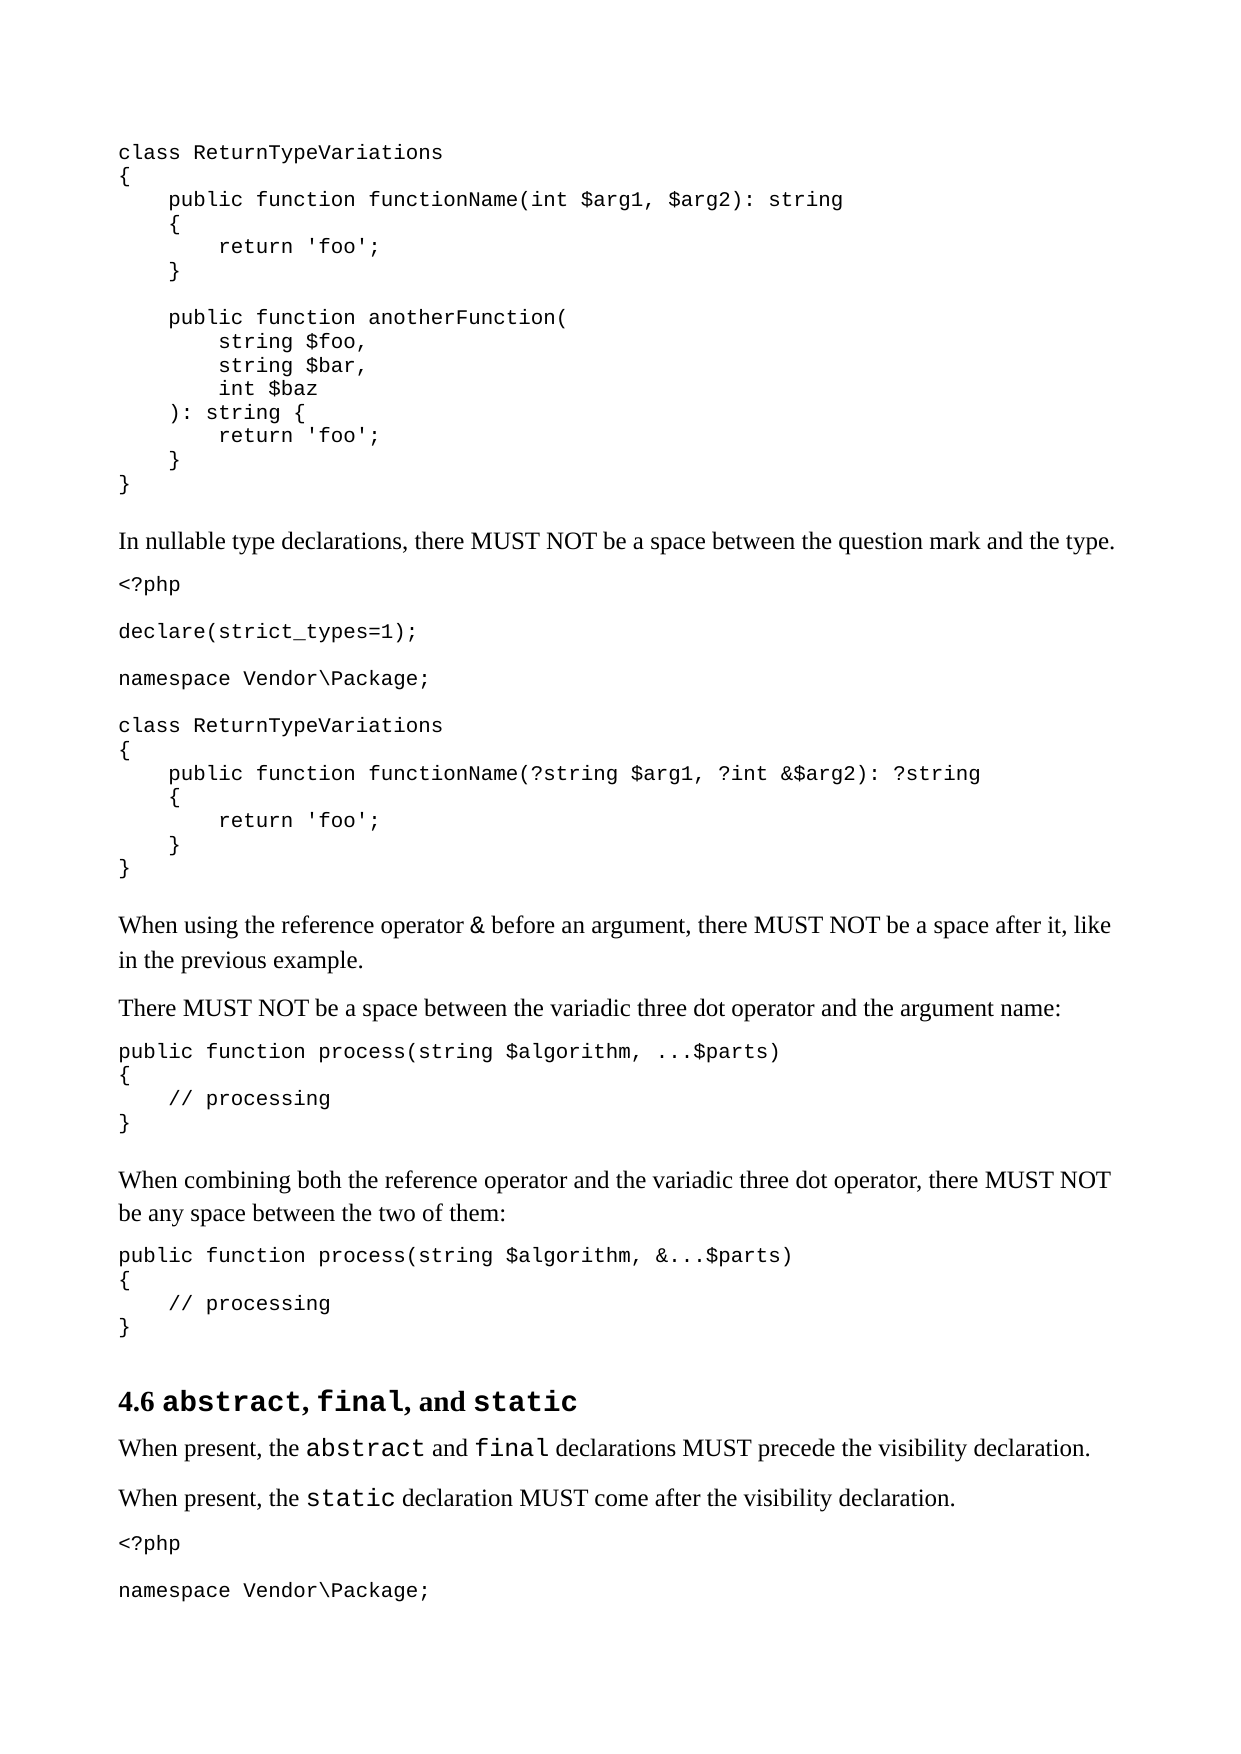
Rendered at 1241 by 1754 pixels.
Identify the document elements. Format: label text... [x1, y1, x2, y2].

text { [118, 786, 1122, 810]
text public function anotherFunction( [118, 307, 1122, 331]
text class ReturnTypeVariations [118, 142, 1122, 165]
text { [118, 213, 1122, 236]
text // processing [118, 1088, 1122, 1112]
text There MUST NOT be a space between the variadic three dot operator and the argument name: [118, 993, 1122, 1022]
text When present, the static declaration MUST come after the visibility declaration. [118, 1483, 1122, 1513]
text string $foo, [118, 331, 1122, 354]
text When present, the abstract and final declarations MUST precede the visibility declaration. [118, 1433, 1122, 1463]
text { [118, 1269, 1122, 1293]
text ): string { [118, 402, 1122, 426]
text When combining both the reference operator and the variadic three dot operator, there MUST NOT be any space between the two of them: [118, 1165, 1122, 1227]
text string $bar, [118, 354, 1122, 378]
text declare(strict_types=1); [118, 621, 1122, 644]
text public function process(string $algorithm, ...$parts) [118, 1041, 1122, 1064]
subtitle 4.6 abstract, final, and static [118, 1384, 1122, 1420]
text When using the reference operator & before an argument, there MUST NOT be a space after it, like in the previous example. [118, 910, 1122, 974]
text public function process(string $algorithm, &...$parts) [118, 1245, 1122, 1269]
text return 'foo'; [118, 426, 1122, 449]
text } [118, 834, 1122, 857]
text <?php [118, 1533, 1122, 1556]
text } [118, 473, 1122, 496]
text } [118, 449, 1122, 473]
text } [118, 857, 1122, 881]
text public function functionName(int $arg1, $arg2): string [118, 189, 1122, 213]
text return 'foo'; [118, 810, 1122, 834]
text class ReturnTypeVariations [118, 715, 1122, 739]
text { [118, 739, 1122, 763]
text int $baz [118, 378, 1122, 402]
text } [118, 1112, 1122, 1135]
text } [118, 260, 1122, 284]
text In nullable type declarations, there MUST NOT be a space between the question mark and the type. [118, 526, 1122, 555]
text public function functionName(?string $arg1, ?int &$arg2): ?string [118, 763, 1122, 786]
text return 'foo'; [118, 236, 1122, 260]
text { [118, 165, 1122, 189]
text } [118, 1316, 1122, 1340]
text namespace Vendor\Package; [118, 1580, 1122, 1603]
text // processing [118, 1293, 1122, 1316]
text <?php [118, 573, 1122, 597]
text { [118, 1064, 1122, 1088]
text namespace Vendor\Package; [118, 668, 1122, 692]
